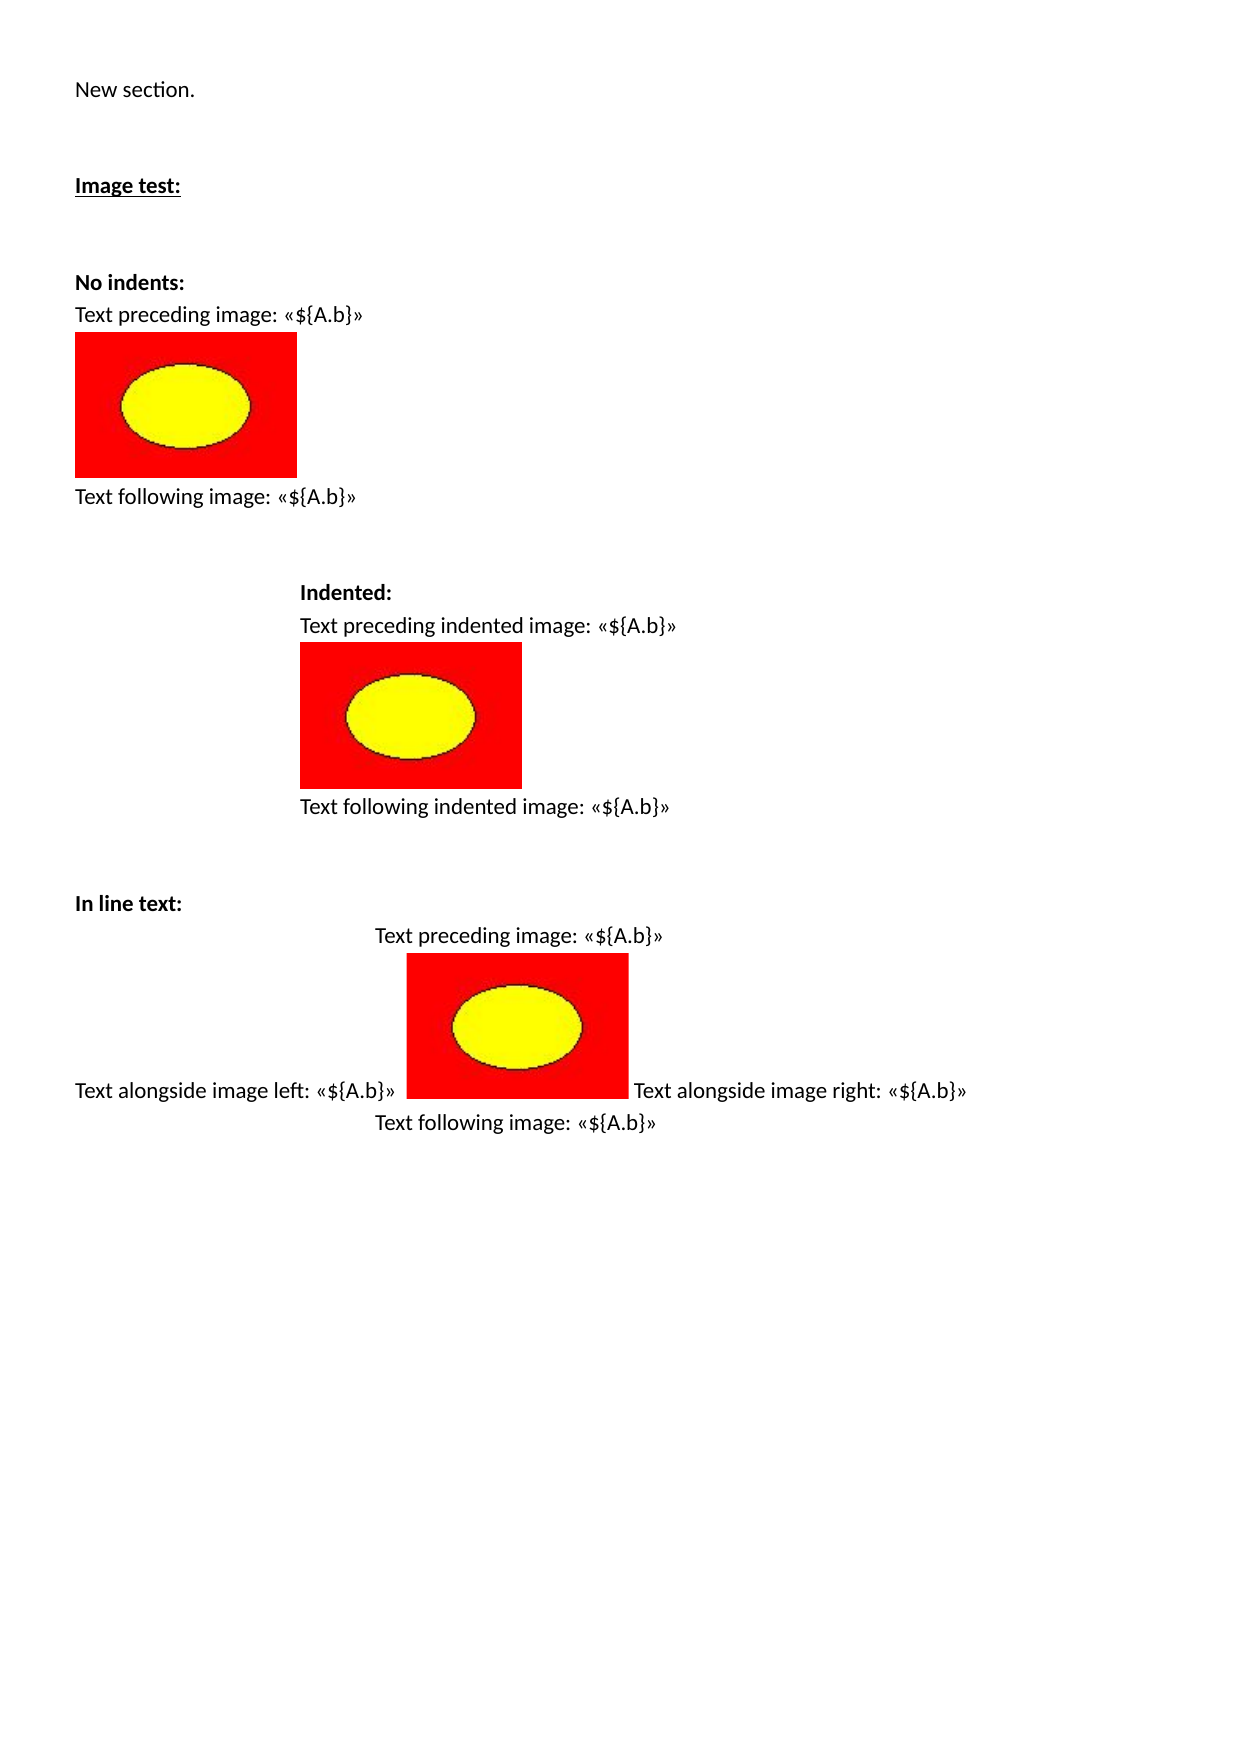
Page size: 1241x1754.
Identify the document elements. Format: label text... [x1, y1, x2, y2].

text Text preceding image: «${A.b}» [375, 921, 1165, 949]
text Image test: [75, 172, 1165, 199]
text Text following image: «${A.b}» [75, 482, 1165, 510]
text Text following indented image: «${A.b}» [300, 792, 1165, 820]
text Text following image: «${A.b}» [375, 1108, 1165, 1137]
text Text preceding image: «${A.b}» [75, 300, 1165, 328]
picture [75, 332, 297, 478]
text Text preceding indented image: «${A.b}» [300, 611, 1165, 639]
text No indents: [75, 268, 1165, 296]
picture [300, 642, 522, 789]
text Text alongside image left: «${A.b}» Text alongside image right: «${A.b}» [75, 953, 1165, 1104]
text New section. [75, 75, 1165, 103]
picture [406, 953, 629, 1099]
text In line text: [75, 889, 1165, 917]
text Indented: [300, 578, 1165, 607]
